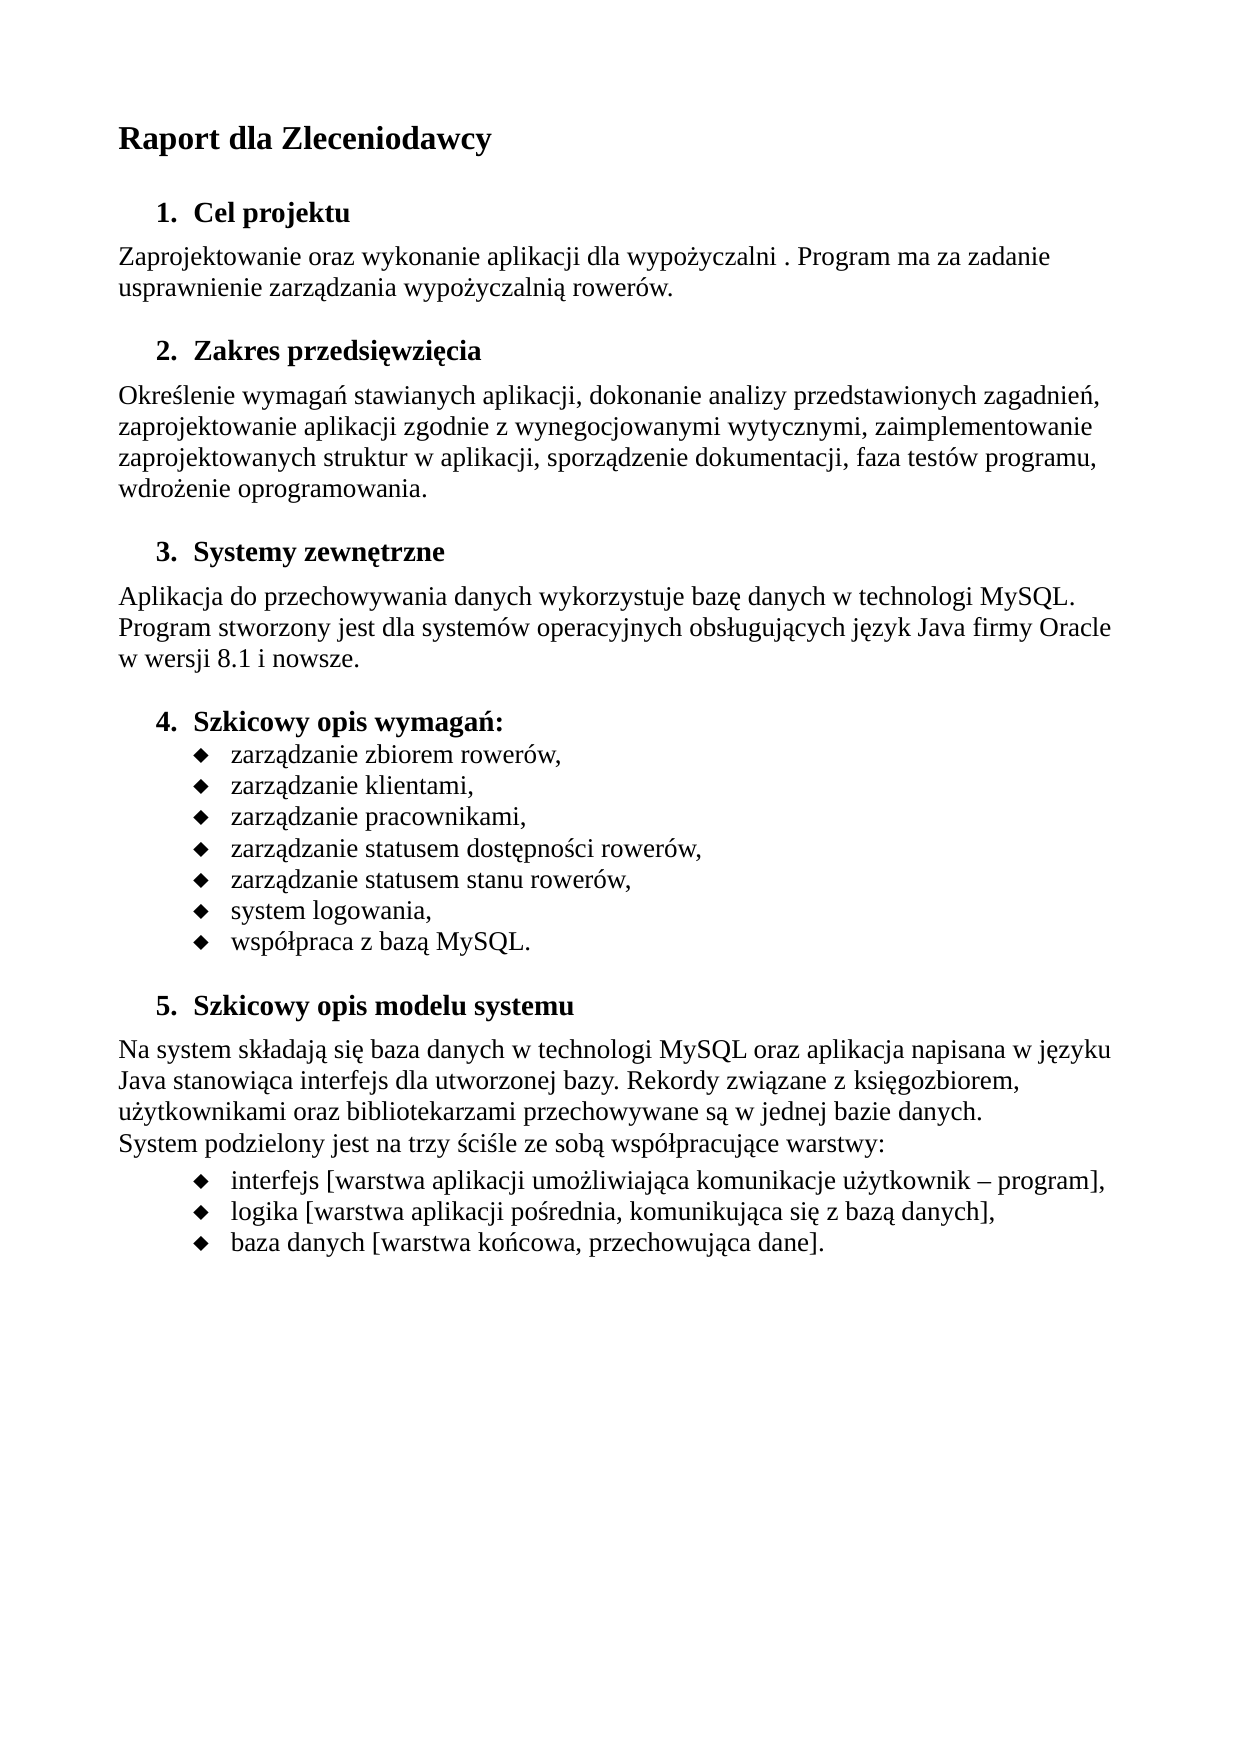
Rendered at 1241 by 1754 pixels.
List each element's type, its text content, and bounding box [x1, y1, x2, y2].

text Na system składają się baza danych w technologi MySQL oraz aplikacja napisana w języku Java stanowiąca interfejs dla utworzonej bazy. Rekordy związane z księgozbiorem, użytkownikami oraz bibliotekarzami przechowywane są w jednej bazie danych. [118, 1033, 1122, 1127]
list Szkicowy opis wymagań: [156, 704, 1122, 738]
list zarządzanie zbiorem rowerów, [193, 738, 1122, 769]
list interfejs [warstwa aplikacji umożliwiająca komunikacje użytkownik – program], [193, 1164, 1122, 1195]
text Określenie wymagań stawianych aplikacji, dokonanie analizy przedstawionych zagadnień, zaprojektowanie aplikacji zgodnie z wynegocjowanymi wytycznymi, zaimplementowanie zaprojektowanych struktur w aplikacji, sporządzenie dokumentacji, faza testów programu, wdrożenie oprogramowania. [118, 379, 1122, 503]
list Zakres przedsięwzięcia [156, 333, 1122, 367]
text Raport dla Zleceniodawcy [118, 118, 1122, 156]
list Szkicowy opis modelu systemu [156, 988, 1122, 1021]
text Zaprojektowanie oraz wykonanie aplikacji dla wypożyczalni . Program ma za zadanie usprawnienie zarządzania wypożyczalnią rowerów. [118, 240, 1122, 302]
list zarządzanie statusem stanu rowerów, [193, 863, 1122, 894]
list system logowania, [193, 894, 1122, 926]
text System podzielony jest na trzy ściśle ze sobą współpracujące warstwy: [118, 1127, 1122, 1158]
list logika [warstwa aplikacji pośrednia, komunikująca się z bazą danych], [193, 1195, 1122, 1226]
text Aplikacja do przechowywania danych wykorzystuje bazę danych w technologi MySQL. Program stworzony jest dla systemów operacyjnych obsługujących język Java firmy Oracle w wersji 8.1 i nowsze. [118, 580, 1122, 673]
list zarządzanie klientami, [193, 769, 1122, 801]
list baza danych [warstwa końcowa, przechowująca dane]. [193, 1226, 1122, 1257]
list Systemy zewnętrzne [156, 534, 1122, 568]
list Cel projektu [156, 195, 1122, 228]
list zarządzanie statusem dostępności rowerów, [193, 832, 1122, 863]
list zarządzanie pracownikami, [193, 801, 1122, 832]
list współpraca z bazą MySQL. [193, 926, 1122, 957]
